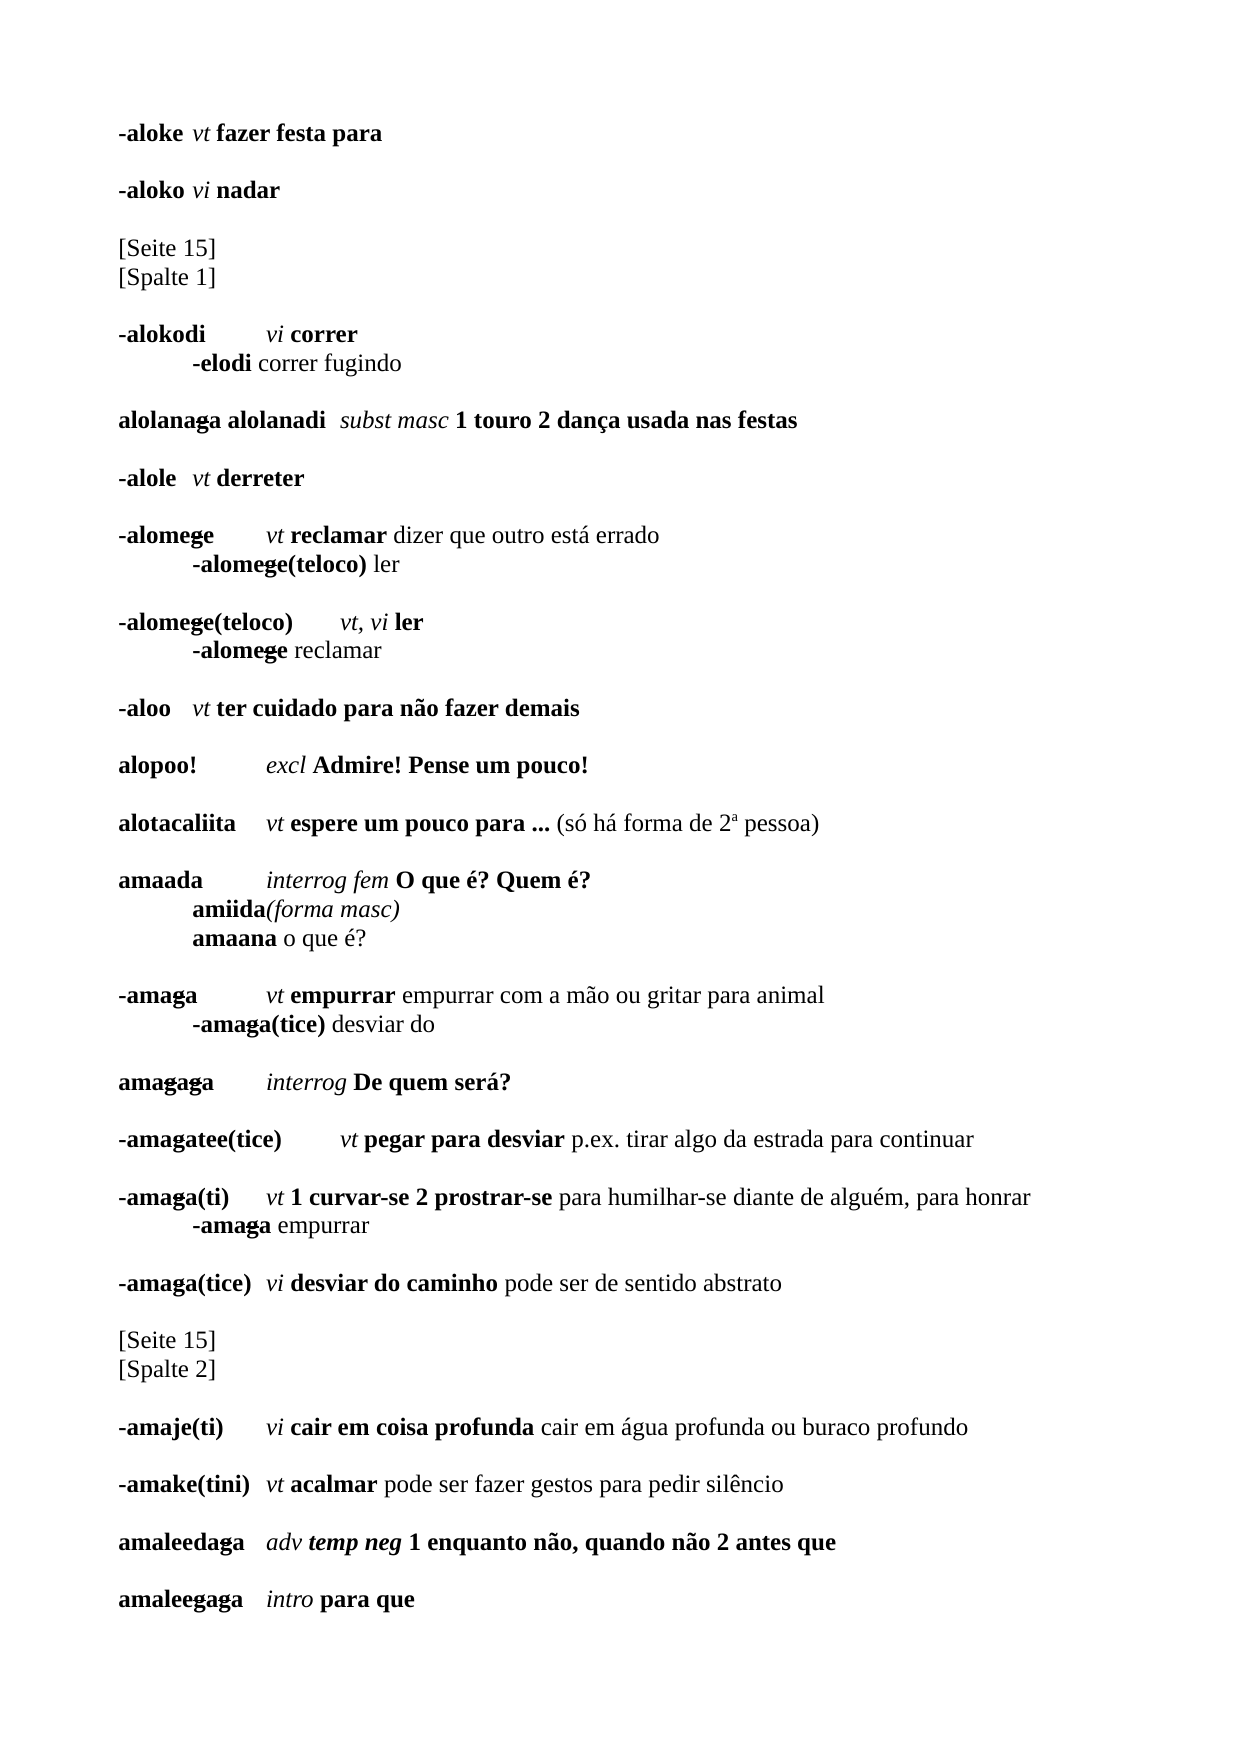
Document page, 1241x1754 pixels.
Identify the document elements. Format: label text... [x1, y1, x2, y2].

text -amaje(ti) vi cair em coisa profunda cair em água profunda ou buraco profundo [118, 1412, 1122, 1441]
text [Spalte 2] [118, 1354, 1122, 1383]
text -amake(tini) vt acalmar pode ser fazer gestos para pedir silêncio [118, 1469, 1122, 1498]
text alotacaliita vt espere um pouco para ... (só há forma de 2a pessoa) [118, 808, 1122, 837]
text amagaga interrog De quem será? [118, 1067, 1122, 1096]
text [Seite 15] [118, 233, 1122, 262]
text amaana o que é? [118, 923, 1122, 952]
text -aloo vt ter cuidado para não fazer demais [118, 693, 1122, 722]
text amiida (forma masc) [118, 894, 1122, 923]
text -alomege(teloco) ler [118, 549, 1122, 578]
text amaleegaga intro para que [118, 1584, 1122, 1613]
text -alomege vt reclamar dizer que outro está errado [118, 521, 1122, 549]
text [Seite 15] [118, 1326, 1122, 1354]
text -alomege(teloco) vt, vi ler [118, 607, 1122, 636]
text -amaga(ti) vt 1 curvar-se 2 prostrar-se para humilhar-se diante de alguém, para honrar [118, 1182, 1122, 1211]
text [Spalte 1] [118, 262, 1122, 291]
text -amaga(tice) desviar do [118, 1009, 1122, 1038]
text alolanaga alolanadi subst masc 1 touro 2 dança usada nas festas [118, 406, 1122, 434]
text -alokodi vi correr [118, 319, 1122, 348]
text -elodi correr fugindo [118, 348, 1122, 377]
text amaada interrog fem O que é? Quem é? [118, 866, 1122, 894]
text -aloke vt fazer festa para [118, 118, 1122, 147]
text -amaga vt empurrar empurrar com a mão ou gritar para animal [118, 981, 1122, 1009]
text -aloko vi nadar [118, 176, 1122, 204]
text alopoo! excl Admire! Pense um pouco! [118, 751, 1122, 779]
text amaleedaga adv temp neg 1 enquanto não, quando não 2 antes que [118, 1527, 1122, 1556]
text -alole vt derreter [118, 463, 1122, 492]
text -amaga(tice) vi desviar do caminho pode ser de sentido abstrato [118, 1268, 1122, 1297]
text -amaga empurrar [118, 1211, 1122, 1239]
text -amagatee(tice) vt pegar para desviar p.ex. tirar algo da estrada para continuar [118, 1124, 1122, 1153]
text -alomege reclamar [118, 636, 1122, 664]
